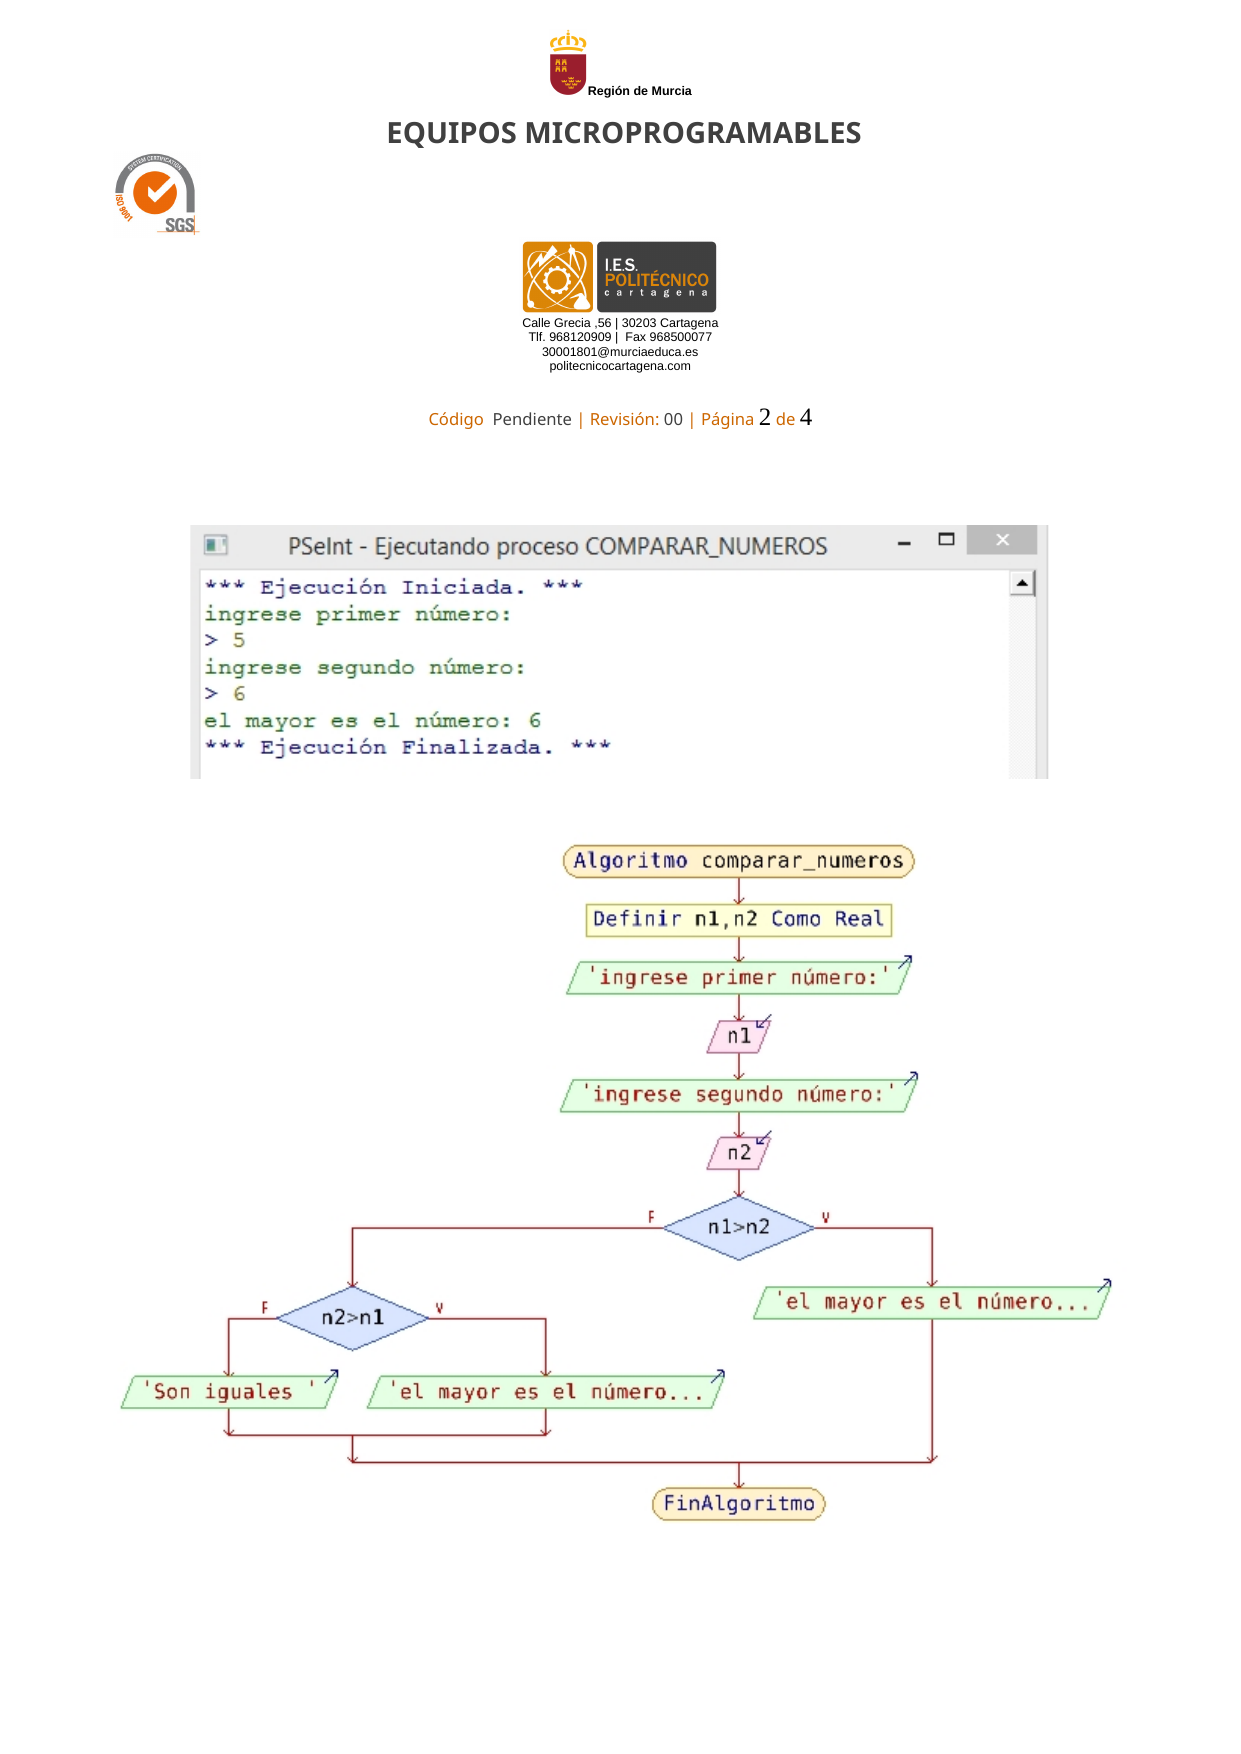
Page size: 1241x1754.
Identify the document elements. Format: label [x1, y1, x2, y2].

picture [190, 525, 1050, 779]
picture [519, 237, 721, 316]
picture [112, 151, 202, 238]
picture [112, 825, 1128, 1533]
